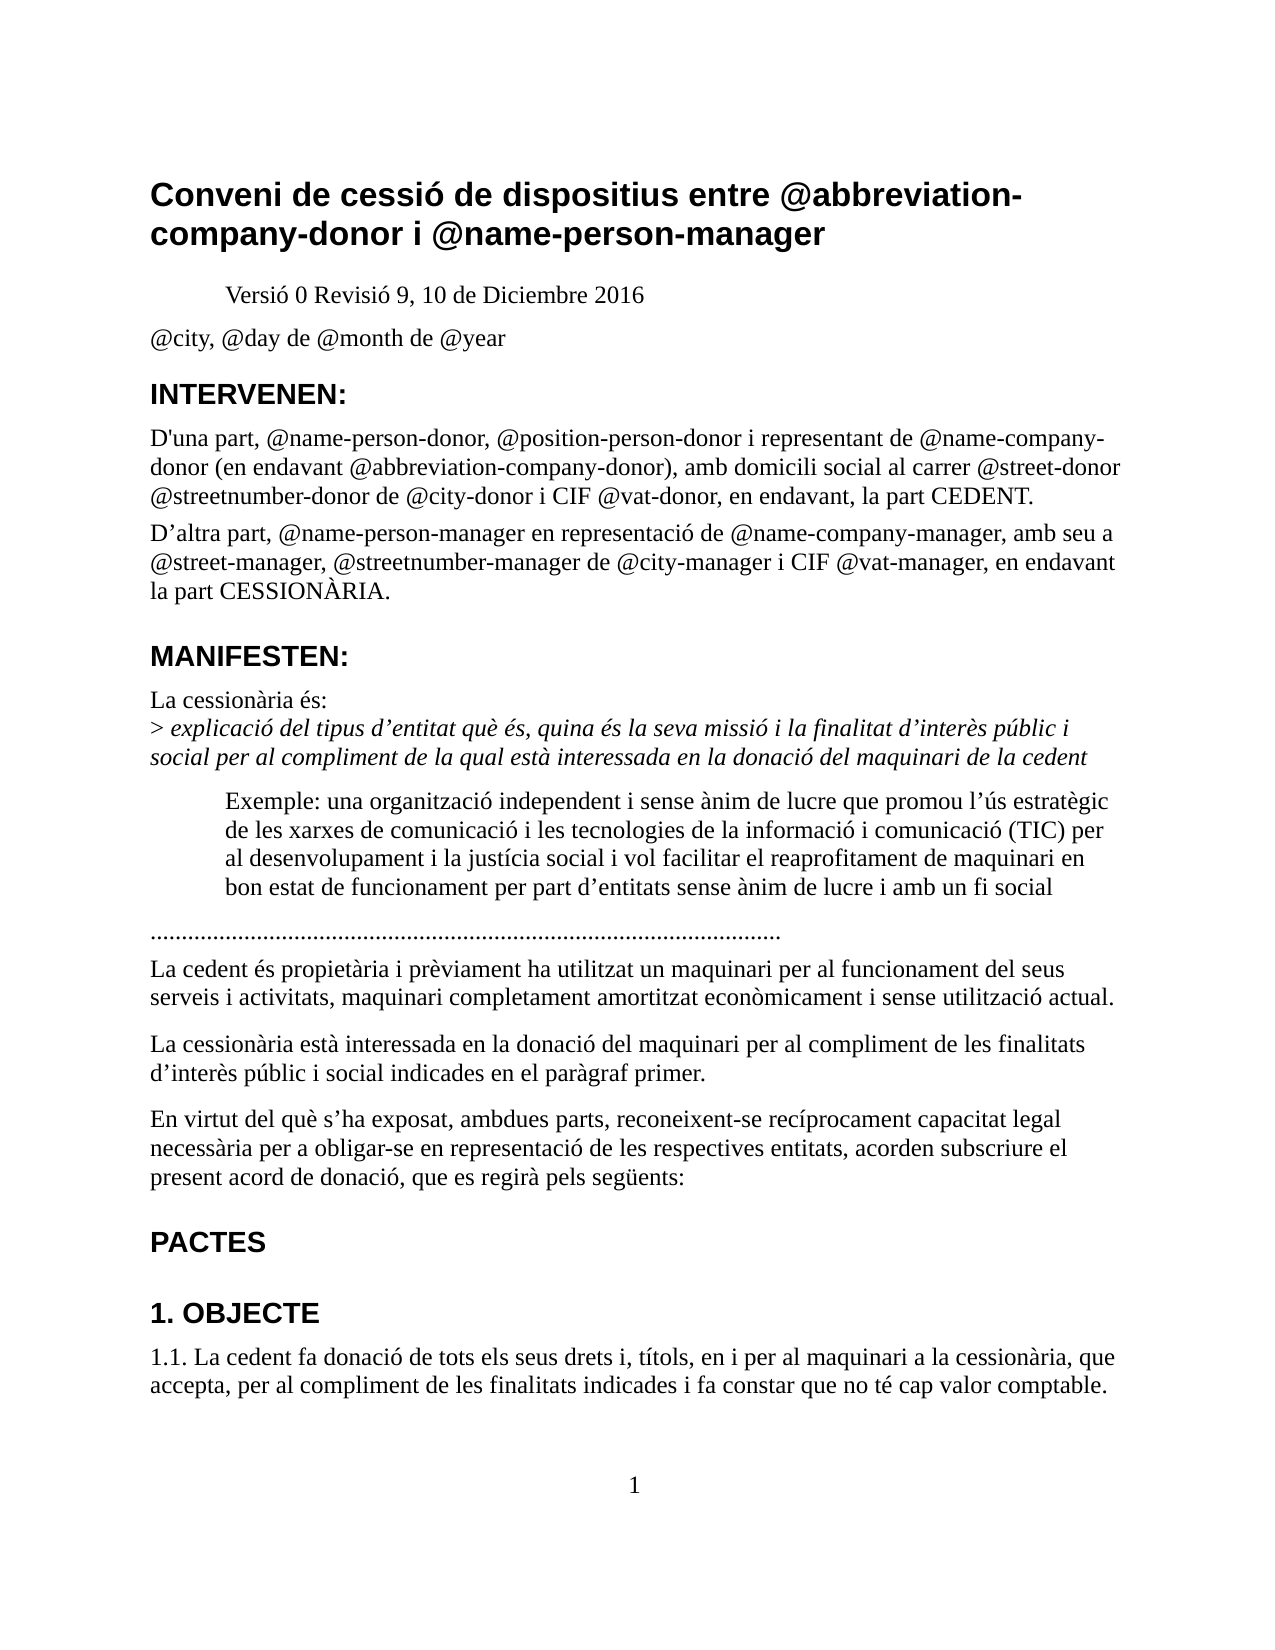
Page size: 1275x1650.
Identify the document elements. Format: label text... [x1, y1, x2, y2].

text La cedent és propietària i prèviament ha utilitzat un maquinari per al funcionament del seus serveis i activitats, maquinari completament amortitzat econòmicament i sense utilització actual. [150, 954, 1125, 1011]
text 1.1. La cedent fa donació de tots els seus drets i, títols, en i per al maquinari a la cessionària, que accepta, per al compliment de les finalitats indicades i fa constar que no té cap valor comptable. [150, 1342, 1125, 1399]
subtitle MANIFESTEN: [150, 639, 1125, 672]
text ..................................................................................................... [150, 916, 1125, 945]
text La cessionària és: > explicació del tipus d’entitat què és, quina és la seva missió i la finalitat d’interès públic i social per al compliment de la qual està interessada en la donació del maquinari de la cedent [150, 685, 1125, 771]
text La cessionària està interessada en la donació del maquinari per al compliment de les finalitats d’interès públic i social indicades en el paràgraf primer. [150, 1029, 1125, 1087]
text @city, @day de @month de @year [150, 323, 1125, 352]
text En virtut del què s’ha exposat, ambdues parts, reconeixent-se recíprocament capacitat legal necessària per a obligar-se en representació de les respectives entitats, acorden subscriure el present acord de donació, que es regirà pels següents: [150, 1104, 1125, 1191]
subtitle INTERVENEN: [150, 377, 1125, 411]
subtitle 1. OBJECTE [150, 1296, 1125, 1329]
text Versió 0 Revisió 9, 10 de Diciembre 2016 [225, 280, 1125, 308]
text D'una part, @name-person-donor, @position-person-donor i representant de @name-company-donor (en endavant @abbreviation-company-donor), amb domicili social al carrer @street-donor @streetnumber-donor de @city-donor i CIF @vat-donor, en endavant, la part CEDENT. [150, 423, 1125, 509]
subtitle PACTES [150, 1225, 1125, 1258]
subtitle Conveni de cessió de dispositius entre @abbreviation-company-donor i @name-person-manager [150, 175, 1125, 252]
text D’altra part, @name-person-manager en representació de @name-company-manager, amb seu a @street-manager, @streetnumber-manager de @city-manager i CIF @vat-manager, en endavant la part CESSIONÀRIA. [150, 518, 1125, 605]
text Exemple: una organització independent i sense ànim de lucre que promou l’ús estratègic de les xarxes de comunicació i les tecnologies de la informació i comunicació (TIC) per al desenvolupament i la justícia social i vol facilitar el reaprofitament de maquinari en bon estat de funcionament per part d’entitats sense ànim de lucre i amb un fi social [225, 786, 1125, 901]
